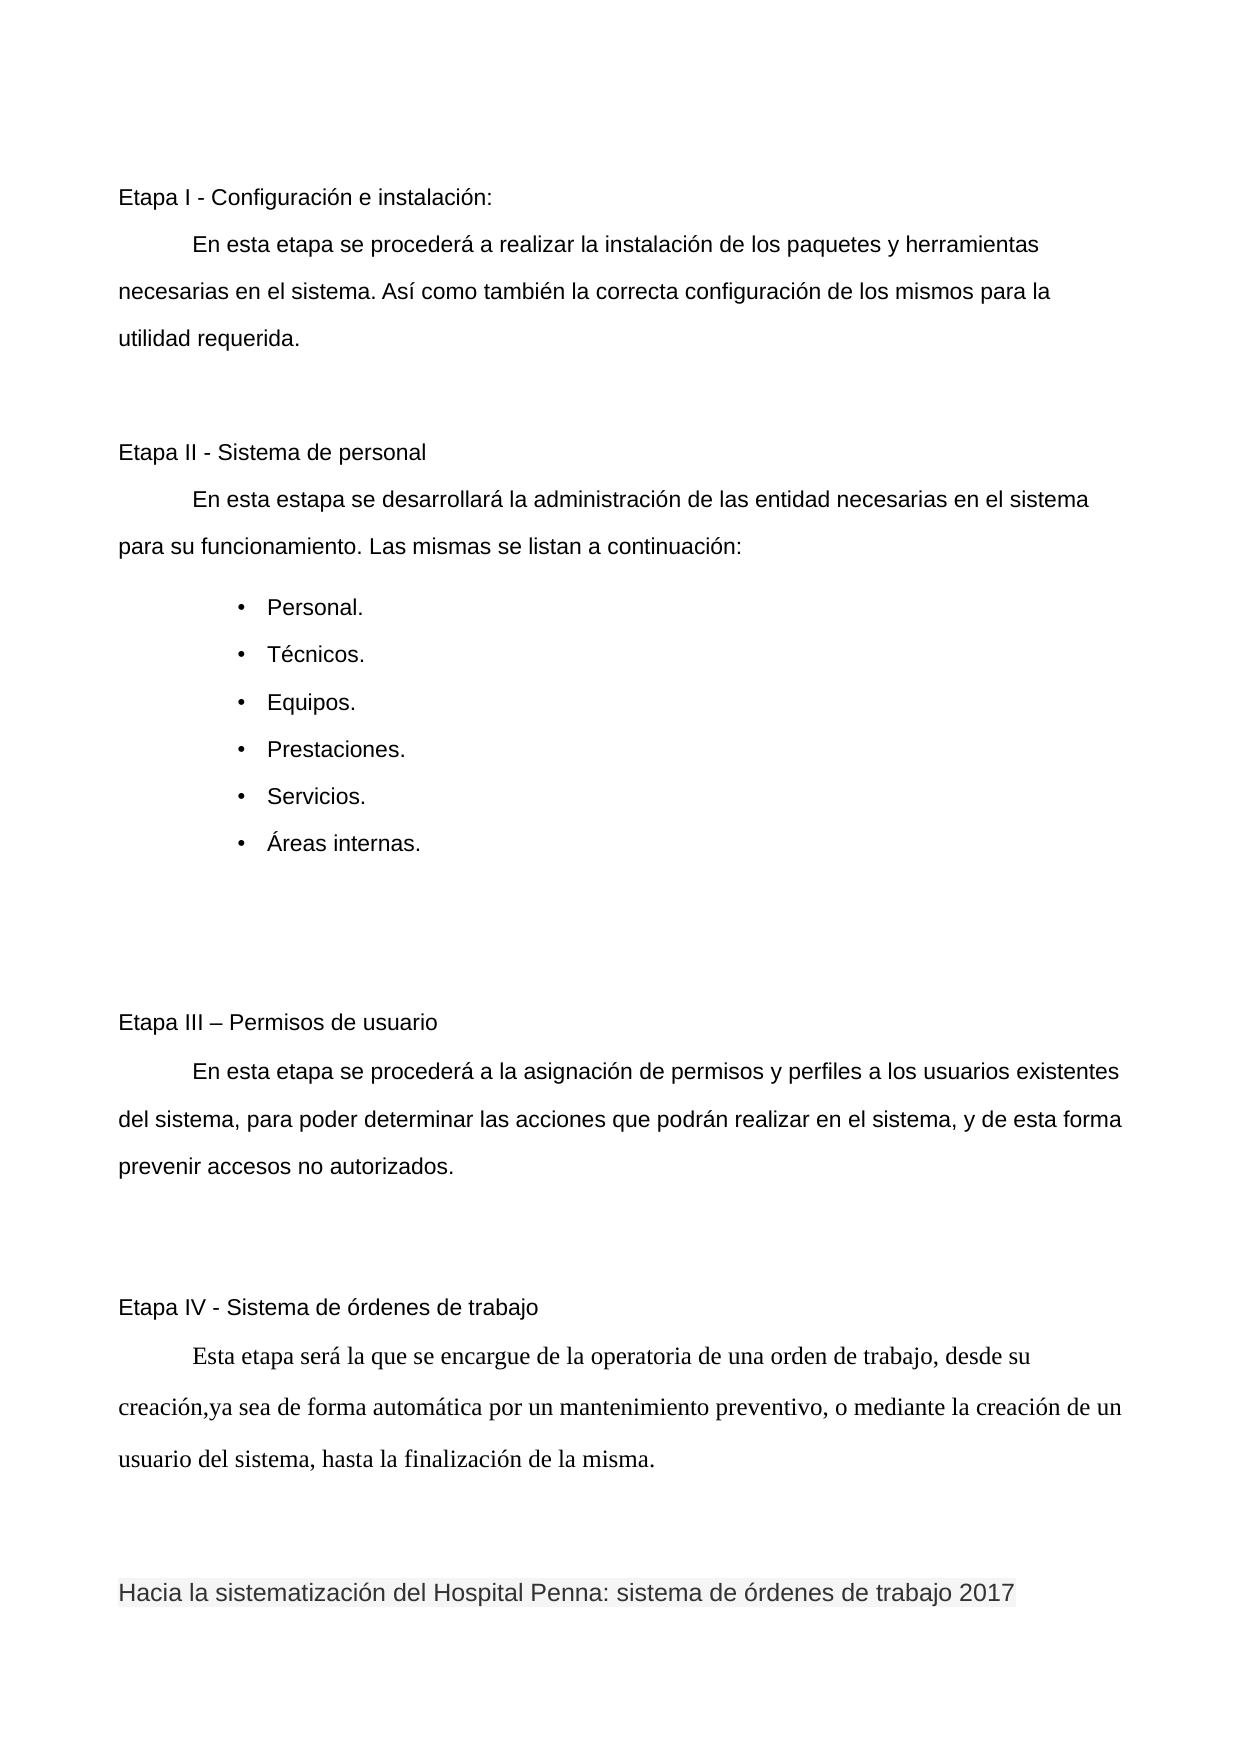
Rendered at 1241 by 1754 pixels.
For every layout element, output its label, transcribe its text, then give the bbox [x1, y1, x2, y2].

list Personal. [237, 594, 1122, 621]
text Etapa I - Configuración e instalación: [118, 184, 1122, 211]
text Etapa IV - Sistema de órdenes de trabajo [118, 1294, 1122, 1320]
text En esta estapa se desarrollará la administración de las entidad necesarias en el sistema para su funcionamiento. Las mismas se listan a continuación: [118, 486, 1122, 559]
text Etapa III – Permisos de usuario [118, 1009, 1122, 1035]
list Prestaciones. [237, 736, 1122, 762]
text Etapa II - Sistema de personal [118, 438, 1122, 465]
text En esta etapa se procederá a la asignación de permisos y perfiles a los usuarios existentes del sistema, para poder determinar las acciones que podrán realizar en el sistema, y de esta forma prevenir accesos no autorizados. [118, 1056, 1122, 1179]
list Equipos. [237, 688, 1122, 715]
list Áreas internas. [237, 830, 1122, 856]
text Esta etapa será la que se encargue de la operatoria de una orden de trabajo, desde su creación,ya sea de forma automática por un mantenimiento preventivo, o mediante la creación de un usuario del sistema, hasta la finalización de la misma. [118, 1341, 1122, 1473]
list Servicios. [237, 783, 1122, 809]
list Técnicos. [237, 641, 1122, 668]
text En esta etapa se procederá a realizar la instalación de los paquetes y herramientas necesarias en el sistema. Así como también la correcta configuración de los mismos para la utilidad requerida. [118, 231, 1122, 352]
